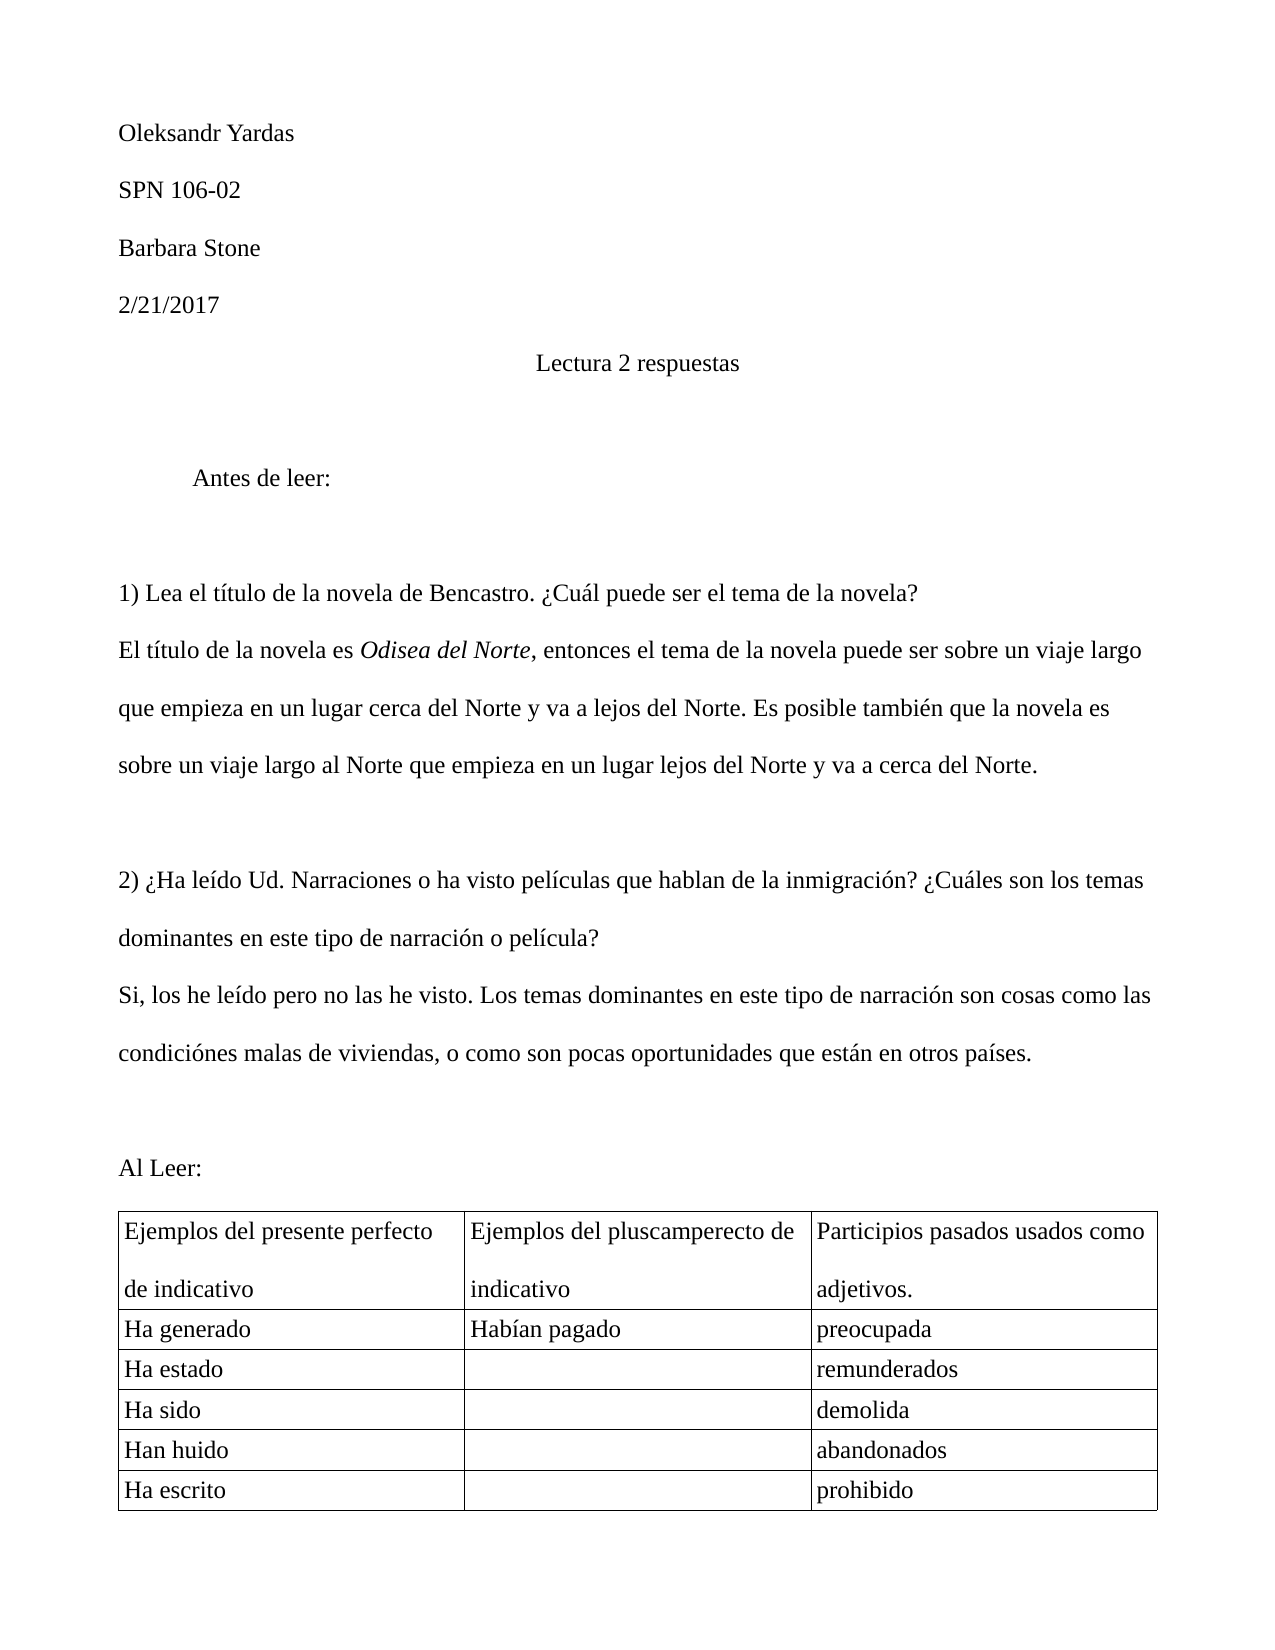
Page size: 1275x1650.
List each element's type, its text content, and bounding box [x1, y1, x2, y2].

table_header Ejemplos del presente perfecto de indicativo [119, 1212, 464, 1308]
table_cell preocupada [812, 1310, 1157, 1349]
table_header Participios pasados usados como adjetivos. [812, 1212, 1157, 1308]
text Lectura 2 respuestas [118, 348, 1157, 377]
table_cell Ha estado [119, 1350, 464, 1389]
table_cell [465, 1430, 811, 1470]
text 2/21/2017 [118, 291, 1157, 319]
text SPN 106-02 [118, 176, 1157, 204]
table_cell Habían pagado [465, 1310, 811, 1349]
table_header Ejemplos del pluscamperecto de indicativo [465, 1212, 811, 1308]
text El título de la novela es Odisea del Norte, entonces el tema de la novela puede ser sobre un viaje largo que empieza en un lugar cerca del Norte y va a lejos del Norte. Es posible también que la novela es sobre un viaje largo al Norte que empieza en un lugar lejos del Norte y va a cerca del Norte. [118, 636, 1157, 779]
text Si, los he leído pero no las he visto. Los temas dominantes en este tipo de narración son cosas como las condiciónes malas de viviendas, o como son pocas oportunidades que están en otros países. [118, 981, 1157, 1067]
table_cell [465, 1471, 811, 1510]
text Al Leer: [118, 1153, 1157, 1182]
table_cell demolida [812, 1390, 1157, 1429]
table_cell abandonados [812, 1430, 1157, 1470]
text Antes de leer: [118, 463, 1157, 492]
table_cell Han huido [119, 1430, 464, 1470]
table_cell Ha generado [119, 1310, 464, 1349]
text 1) Lea el título de la novela de Bencastro. ¿Cuál puede ser el tema de la novela? [118, 578, 1157, 607]
table_cell remunderados [812, 1350, 1157, 1389]
text Oleksandr Yardas [118, 118, 1157, 147]
table_cell Ha escrito [119, 1471, 464, 1510]
table_cell [465, 1390, 811, 1429]
text 2) ¿Ha leído Ud. Narraciones o ha visto películas que hablan de la inmigración? ¿Cuáles son los temas dominantes en este tipo de narración o película? [118, 866, 1157, 952]
table_cell prohibido [812, 1471, 1157, 1510]
table_cell [465, 1350, 811, 1389]
table_cell Ha sido [119, 1390, 464, 1429]
text Barbara Stone [118, 233, 1157, 262]
